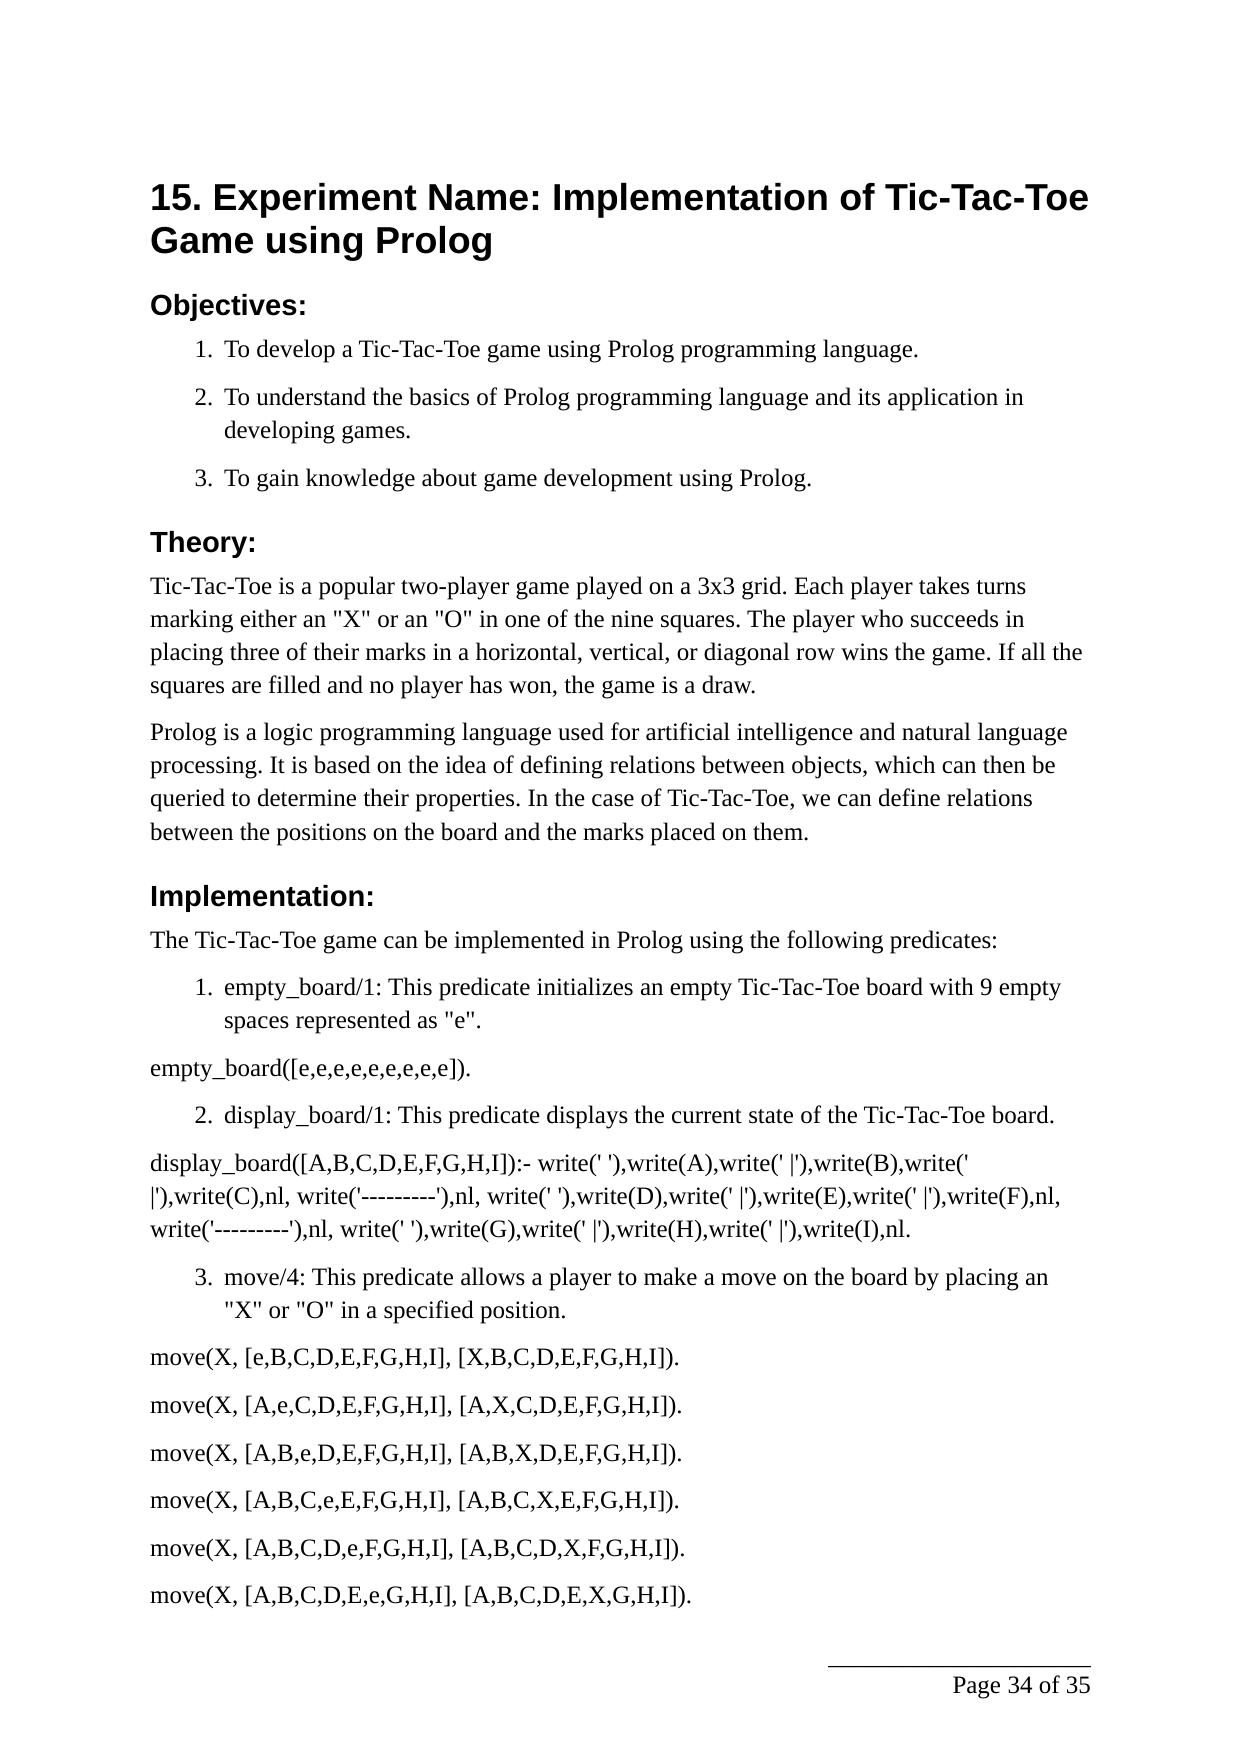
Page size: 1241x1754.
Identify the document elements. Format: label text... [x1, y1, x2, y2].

text empty_board([e,e,e,e,e,e,e,e,e]). [150, 1053, 1091, 1082]
text move(X, [A,B,e,D,E,F,G,H,I], [A,B,X,D,E,F,G,H,I]). [150, 1438, 1091, 1466]
text move(X, [A,B,C,D,e,F,G,H,I], [A,B,C,D,X,F,G,H,I]). [150, 1533, 1091, 1562]
text Prolog is a logic programming language used for artificial intelligence and natural language processing. It is based on the idea of defining relations between objects, which can then be queried to determine their properties. In the case of Tic-Tac-Toe, we can define relations between the positions on the board and the marks placed on them. [150, 717, 1091, 845]
list move/4: This predicate allows a player to make a move on the board by placing an "X" or "O" in a specified position. [194, 1262, 1091, 1324]
list To develop a Tic-Tac-Toe game using Prolog programming language. [194, 334, 1091, 363]
text move(X, [A,B,C,e,E,F,G,H,I], [A,B,C,X,E,F,G,H,I]). [150, 1485, 1091, 1514]
text The Tic-Tac-Toe game can be implemented in Prolog using the following predicates: [150, 925, 1091, 953]
subtitle Implementation: [150, 879, 1091, 912]
subtitle Objectives: [150, 288, 1091, 322]
subtitle 15. Experiment Name: Implementation of Tic-Tac-Toe Game using Prolog [150, 175, 1091, 261]
text Tic-Tac-Toe is a popular two-player game played on a 3x3 grid. Each player takes turns marking either an "X" or an "O" in one of the nine squares. The player who succeeds in placing three of their marks in a horizontal, vertical, or diagonal row wins the game. If all the squares are filled and no player has won, the game is a draw. [150, 571, 1091, 699]
text display_board([A,B,C,D,E,F,G,H,I]):- write(' '),write(A),write(' |'),write(B),write(' |'),write(C),nl, write('---------'),nl, write(' '),write(D),write(' |'),write(E),write(' |'),write(F),nl, write('---------'),nl, write(' '),write(G),write(' |'),write(H),write(' |'),write(I),nl. [150, 1148, 1091, 1243]
list empty_board/1: This predicate initializes an empty Tic-Tac-Toe board with 9 empty spaces represented as "e". [194, 972, 1091, 1034]
list To gain knowledge about game development using Prolog. [194, 463, 1091, 491]
list display_board/1: This predicate displays the current state of the Tic-Tac-Toe board. [194, 1101, 1091, 1129]
list To understand the basics of Prolog programming language and its application in developing games. [194, 382, 1091, 444]
text move(X, [A,e,C,D,E,F,G,H,I], [A,X,C,D,E,F,G,H,I]). [150, 1390, 1091, 1419]
subtitle Theory: [150, 525, 1091, 558]
text move(X, [e,B,C,D,E,F,G,H,I], [X,B,C,D,E,F,G,H,I]). [150, 1342, 1091, 1371]
text move(X, [A,B,C,D,E,e,G,H,I], [A,B,C,D,E,X,G,H,I]). [150, 1581, 1091, 1609]
